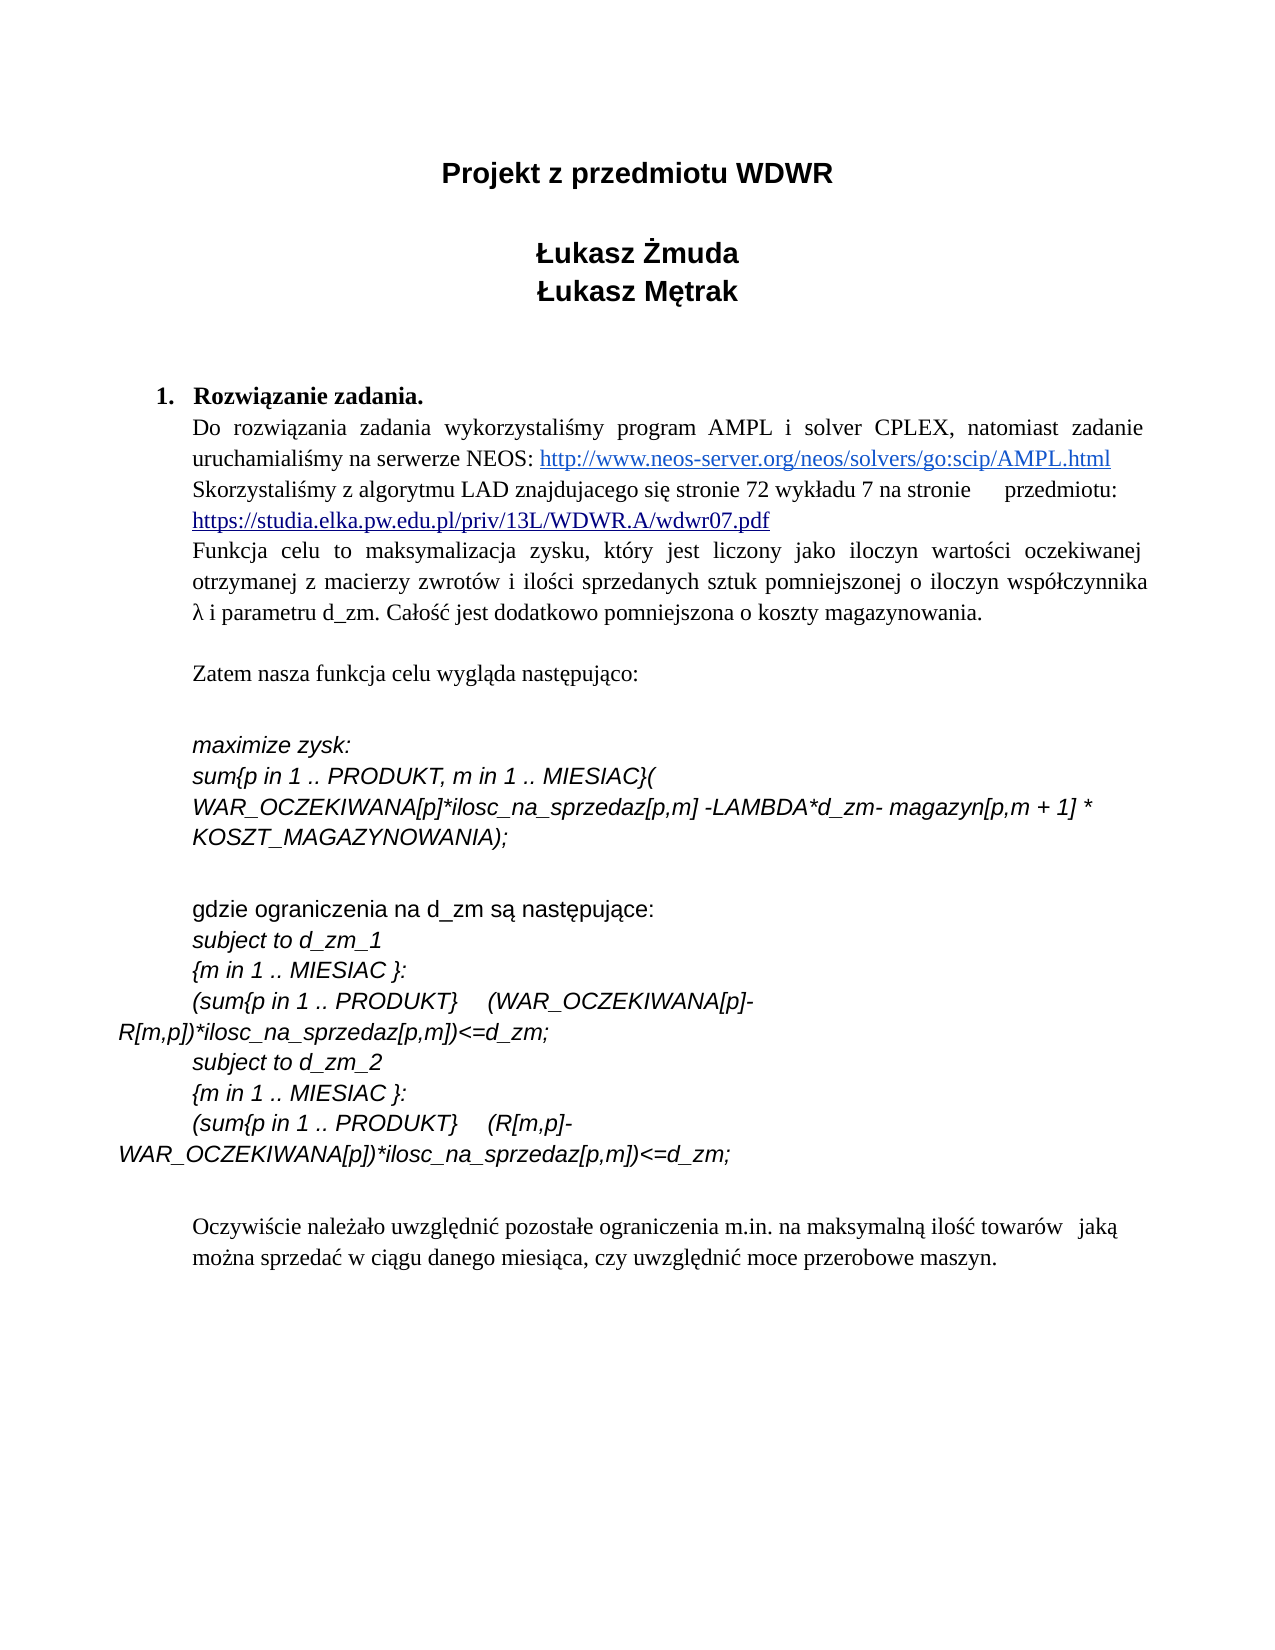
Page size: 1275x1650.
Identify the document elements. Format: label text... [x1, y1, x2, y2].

text {m in 1 .. MIESIAC }: [118, 957, 1157, 983]
text Funkcja celu to maksymalizacja zysku, który jest liczony jako iloczyn wartości oczekiwanej otrzymanej z macierzy zwrotów i ilości sprzedanych sztuk pomniejszonej o iloczyn współczynnika λ i parametru d_zm. Całość jest dodatkowo pomniejszona o koszty magazynowania. [118, 537, 1157, 625]
text Do rozwiązania zadania wykorzystaliśmy program AMPL i solver CPLEX, natomiast zadanie uruchamialiśmy na serwerze NEOS: http://www.neos-server.org/neos/solvers/go:scip/AMPL.html [118, 414, 1157, 472]
text {m in 1 .. MIESIAC }: [118, 1079, 1157, 1106]
text Skorzystaliśmy z algorytmu LAD znajdujacego się stronie 72 wykładu 7 na stronie przedmiotu: [118, 475, 1157, 502]
list Rozwiązanie zadania. [156, 381, 1157, 410]
text subject to d_zm_1 [118, 926, 1157, 953]
text WAR_OCZEKIWANA[p]*ilosc_na_sprzedaz[p,m] -LAMBDA*d_zm- magazyn[p,m + 1] * KOSZT_MAGAZYNOWANIA); [118, 793, 1157, 850]
text Oczywiście należało uwzględnić pozostałe ograniczenia m.in. na maksymalną ilość towarów jaką można sprzedać w ciągu danego miesiąca, czy uwzględnić moce przerobowe maszyn. [118, 1212, 1157, 1270]
text Projekt z przedmiotu WDWR [118, 156, 1157, 190]
text sum{p in 1 .. PRODUKT, m in 1 .. MIESIAC}( [118, 762, 1157, 789]
text maximize zysk: [118, 732, 1157, 758]
text (sum{p in 1 .. PRODUKT} (WAR_OCZEKIWANA[p]-R[m,p])*ilosc_na_sprzedaz[p,m])<=d_zm; [118, 987, 1157, 1045]
text gdzie ograniczenia na d_zm są następujące: [118, 895, 1157, 922]
text (sum{p in 1 .. PRODUKT} (R[m,p]-WAR_OCZEKIWANA[p])*ilosc_na_sprzedaz[p,m])<=d_zm; [118, 1110, 1157, 1167]
text Zatem nasza funkcja celu wygląda następująco: [118, 660, 1157, 687]
text Łukasz Żmuda [118, 236, 1157, 269]
text subject to d_zm_2 [118, 1048, 1157, 1075]
text https://studia.elka.pw.edu.pl/priv/13L/WDWR.A/wdwr07.pdf [118, 506, 1157, 533]
text Łukasz Mętrak [118, 274, 1157, 308]
